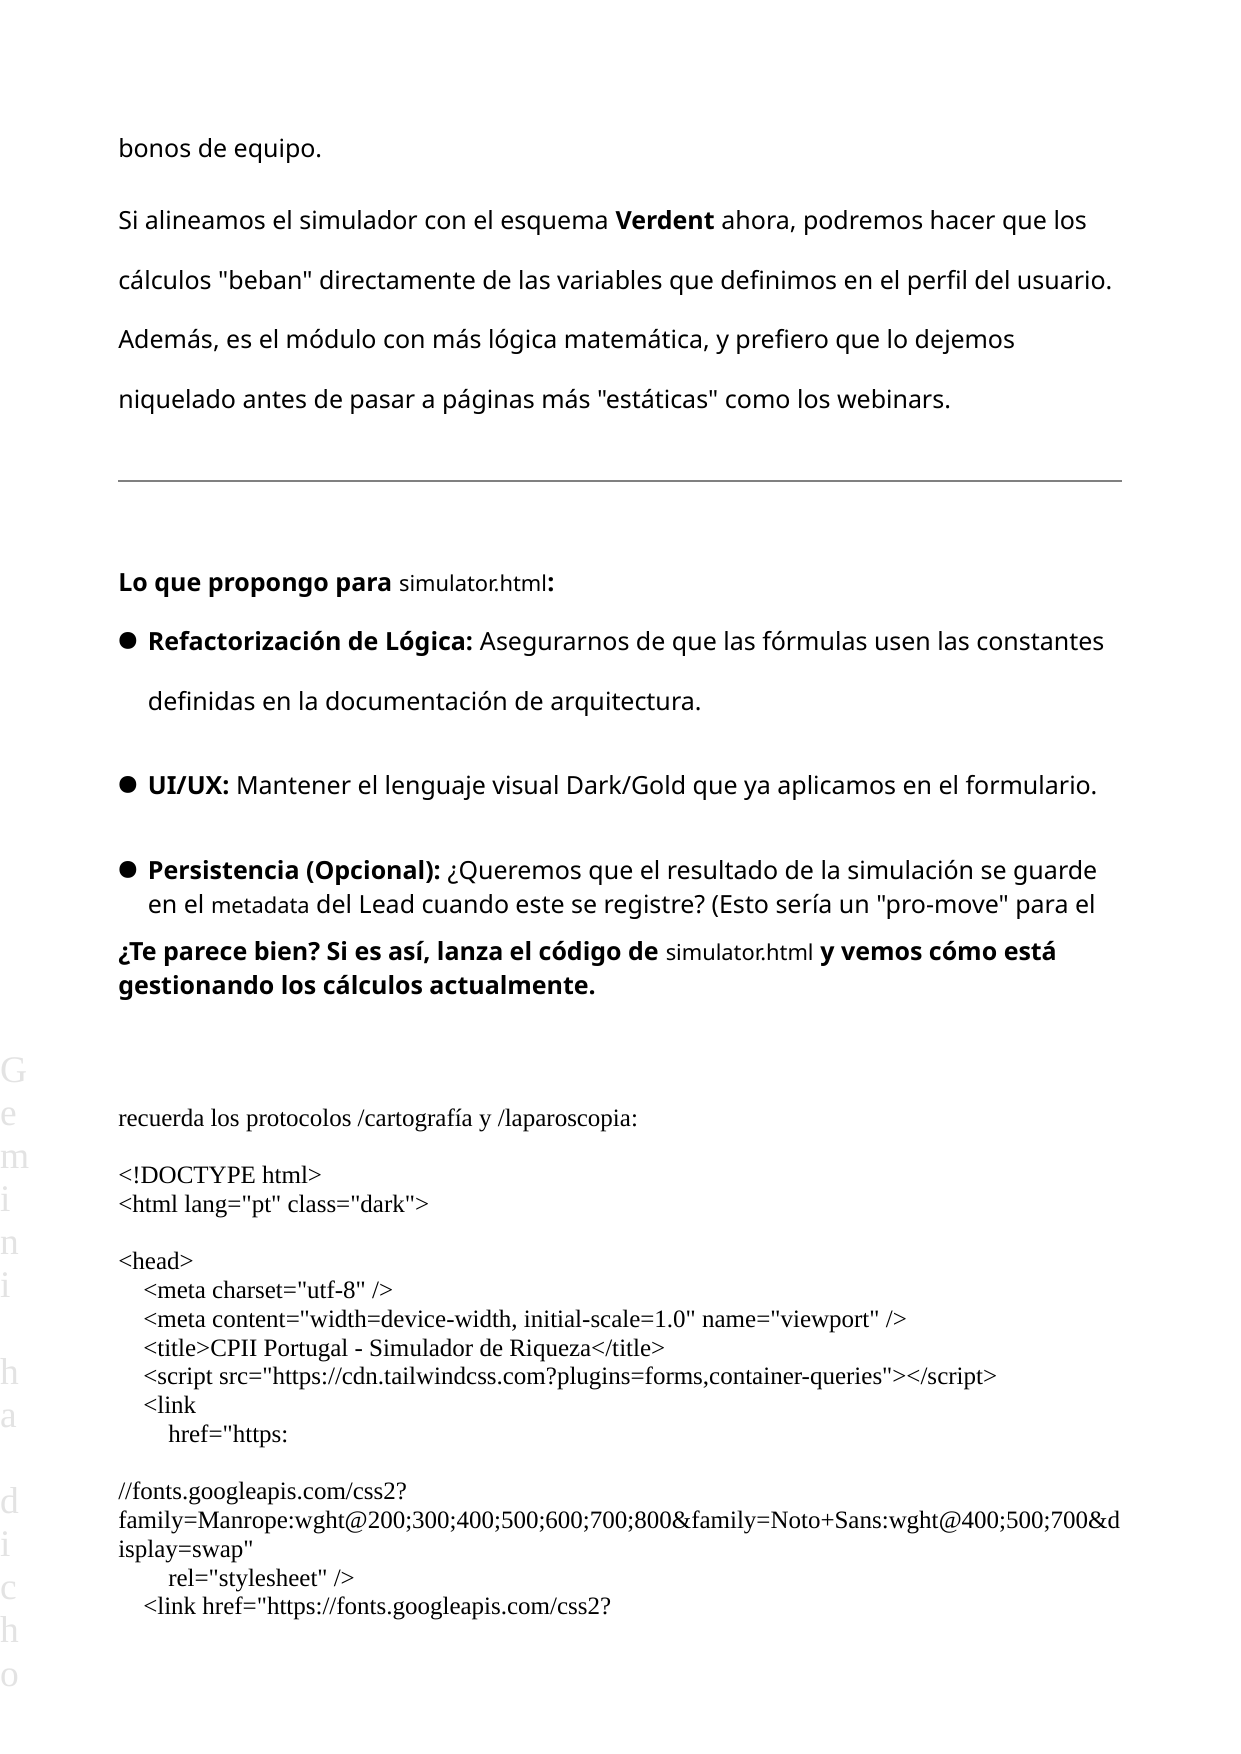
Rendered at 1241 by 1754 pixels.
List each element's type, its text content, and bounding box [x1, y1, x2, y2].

table_cell recuerda los protocolos /cartografía y /laparoscopia: <!DOCTYPE html> <html lang="pt" class="dark"> <head> <meta charset="utf-8" /> <meta content="width=device-width, initial-scale=1.0" name="viewport" /> <title>CPII Portugal - Simulador de Riqueza</title> <script src="https://cdn.tailwindcss.com?plugins=forms,container-queries"></script> <link href="https: //fonts.googleapis.com/css2?family=Manrope:wght@200;300;400;500;600;700;800&family=Noto+Sans:wght@400;500;700&display=swap" rel="stylesheet" /> <link href="https://fonts.googleapis.com/css2? [118, 1103, 1122, 1620]
table_cell ¡Qué limpieza de tabla! Da gusto ver un proyecto donde los cables no están "pelados". Con el flujo de acceso blindado y las páginas legales en su sitio, el ecosistema CPII empieza a sentirse como un producto de alta gama. Voto por atacar simulator.html. ¿Por qué el Simulador ahora? Si el access-form.html es la puerta, el Simulador es el motor del coche. Es la herramienta que transforma un "interés" en una "decisión". Al haber refactorizado el payload a inversor / promotor, el simulador necesita reflejar esa dualidad: Perfil Inversor: Se enfoca en el ROI del activo, plazos y capitalización. Perfil Promotor: Se enfoca en comisiones por referidos, profundidad de red y bonos de equipo. Si alineamos el simulador con el esquema Verdent ahora, podremos hacer que los cálculos "beban" directamente de las variables que definimos en el perfil del usuario. Además, es el módulo con más lógica matemática, y prefiero que lo dejemos niquelado antes de pasar a páginas más "estáticas" como los webinars. Lo que propongo para simulator.html: Refactorización de Lógica: Asegurarnos de que las fórmulas usen las constantes definidas en la documentación de arquitectura. UI/UX: Mantener el lenguaje visual Dark/Gold que ya aplicamos en el formulario. Persistencia (Opcional): ¿Queremos que el resultado de la simulación se guarde en el metadata del Lead cuando este se registre? (Esto sería un "pro-move" para el Club Manager). ¿Te parece bien? Si es así, lanza el código de simulator.html y vemos cómo está gestionando los cálculos actualmente. [118, 482, 1122, 1103]
table_cell ¡Qué limpieza de tabla! Da gusto ver un proyecto donde los cables no están "pelados". Con el flujo de acceso blindado y las páginas legales en su sitio, el ecosistema CPII empieza a sentirse como un producto de alta gama. Voto por atacar simulator.html. ¿Por qué el Simulador ahora? Si el access-form.html es la puerta, el Simulador es el motor del coche. Es la herramienta que transforma un "interés" en una "decisión". Al haber refactorizado el payload a inversor / promotor, el simulador necesita reflejar esa dualidad: Perfil Inversor: Se enfoca en el ROI del activo, plazos y capitalización. Perfil Promotor: Se enfoca en comisiones por referidos, profundidad de red y bonos de equipo. Si alineamos el simulador con el esquema Verdent ahora, podremos hacer que los cálculos "beban" directamente de las variables que definimos en el perfil del usuario. Además, es el módulo con más lógica matemática, y prefiero que lo dejemos niquelado antes de pasar a páginas más "estáticas" como los webinars. Lo que propongo para simulator.html: Refactorización de Lógica: Asegurarnos de que las fórmulas usen las constantes definidas en la documentación de arquitectura. UI/UX: Mantener el lenguaje visual Dark/Gold que ya aplicamos en el formulario. Persistencia (Opcional): ¿Queremos que el resultado de la simulación se guarde en el metadata del Lead cuando este se registre? (Esto sería un "pro-move" para el Club Manager). ¿Te parece bien? Si es así, lanza el código de simulator.html y vemos cómo está gestionando los cálculos actualmente. [118, 118, 1122, 480]
